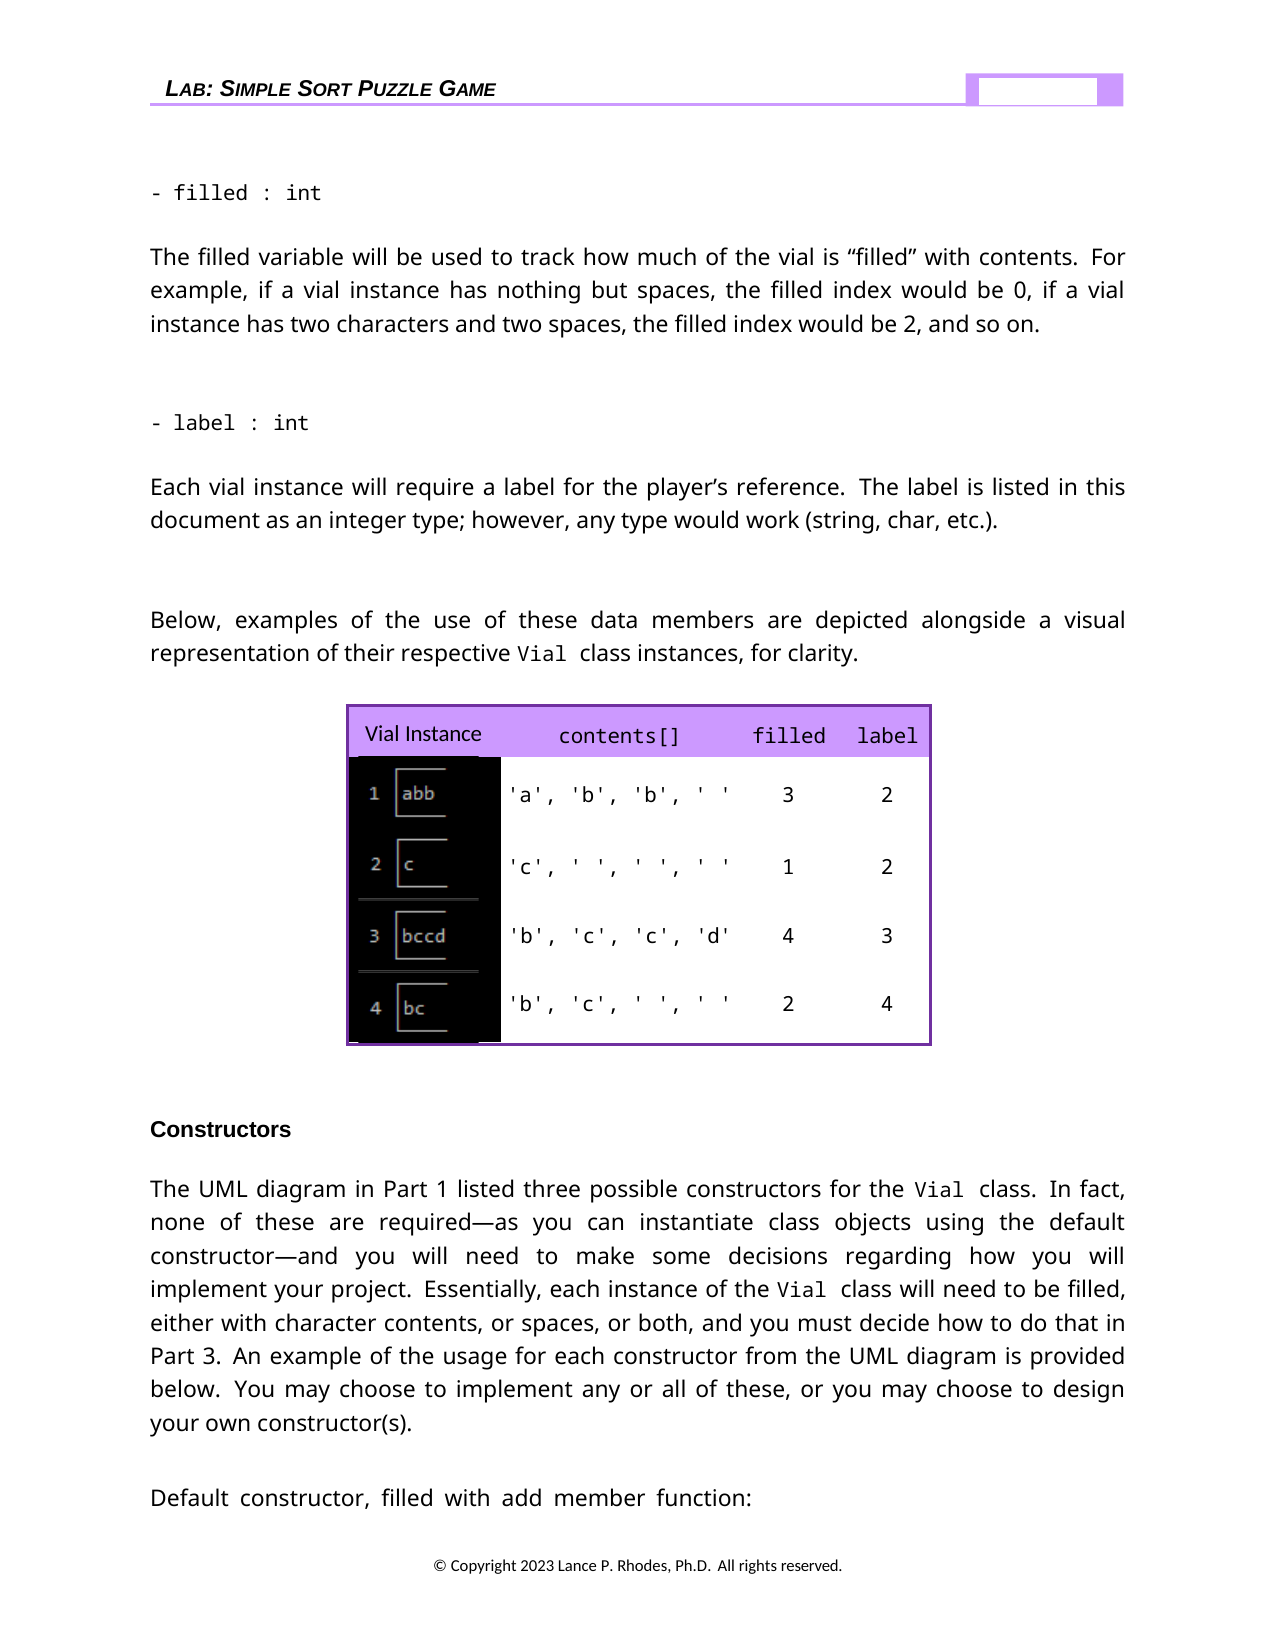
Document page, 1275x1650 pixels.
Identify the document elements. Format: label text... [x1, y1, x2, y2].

text Each vial instance will require a label for the player’s reference. The label is listed in this document as an integer type; however, any type would work (string, char, etc.). [150, 471, 1126, 535]
table_cell 'b', 'c', ' ', ' ' [501, 966, 737, 1042]
table_cell [349, 757, 358, 1042]
table_cell 3 [839, 898, 929, 966]
table_header contents[] [501, 707, 737, 757]
table_header label [839, 707, 929, 757]
table_cell 2 [737, 966, 839, 1042]
table_cell 1 [737, 829, 839, 897]
list label : int [150, 408, 1162, 436]
subtitle Constructors [150, 1116, 1162, 1142]
table_cell 'c', ' ', ' ', ' ' [501, 829, 737, 897]
table_cell 3 [737, 757, 839, 829]
text Default constructor, filled with add member function: [150, 1459, 752, 1513]
table_cell 2 [839, 829, 929, 897]
table_header Vial Instance [349, 707, 501, 757]
table_cell 'a', 'b', 'b', ' ' [501, 757, 737, 829]
table_cell 4 [839, 966, 929, 1042]
table_cell 2 [839, 757, 929, 829]
text The filled variable will be used to track how much of the vial is “filled” with contents. For example, if a vial instance has nothing but spaces, the filled index would be 0, if a vial instance has two characters and two spaces, the filled index would be 2, and so on. [150, 241, 1126, 339]
table_cell 'b', 'c', 'c', 'd' [501, 898, 737, 966]
table_cell 4 [737, 898, 839, 966]
text The UML diagram in Part 1 listed three possible constructors for the Vial class. In fact, none of these are required—as you can instantiate class objects using the default constructor—and you will need to make some decisions regarding how you will implement your project. Essentially, each instance of the Vial class will need to be filled, either with character contents, or spaces, or both, and you must decide how to do that in Part 3. An example of the usage for each constructor from the UML diagram is provided below. You may choose to implement any or all of these, or you may choose to design your own constructor(s). [150, 1173, 1126, 1438]
table_header filled [737, 707, 839, 757]
list filled : int [150, 178, 1162, 206]
table_cell [479, 757, 501, 1042]
text Below, examples of the use of these data members are depicted alongside a visual representation of their respective Vial class instances, for clarity. [150, 604, 1126, 668]
